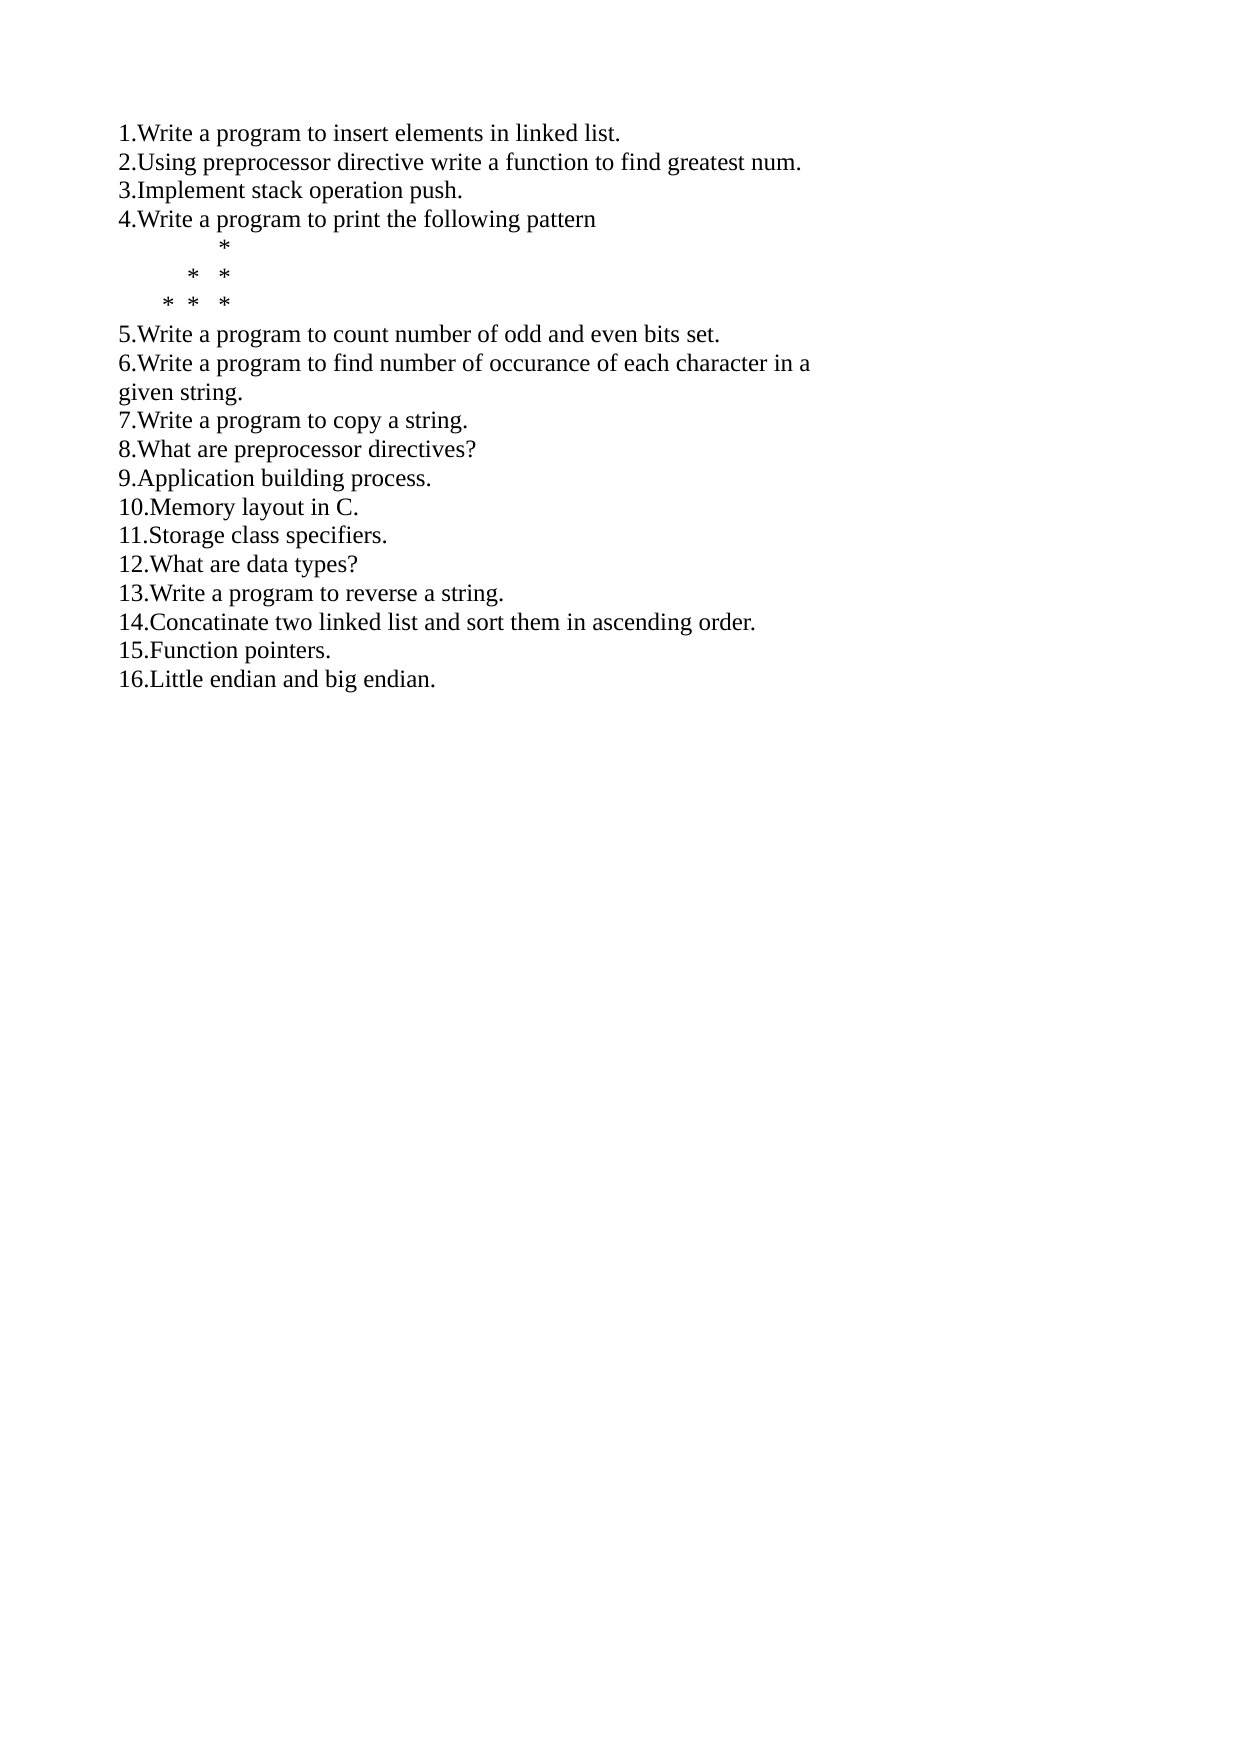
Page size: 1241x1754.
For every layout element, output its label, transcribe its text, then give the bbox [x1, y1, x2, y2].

text 4.Write a program to print the following pattern [118, 204, 1122, 233]
text 6.Write a program to find number of occurance of each character in a [118, 348, 1122, 377]
text 7.Write a program to copy a string. [118, 406, 1122, 434]
text 15.Function pointers. [118, 636, 1122, 664]
text * * [118, 262, 1122, 291]
text 2.Using preprocessor directive write a function to find greatest num. [118, 147, 1122, 176]
text 5.Write a program to count number of odd and even bits set. [118, 319, 1122, 348]
text 11.Storage class specifiers. [118, 521, 1122, 549]
text * [118, 233, 1122, 262]
text * * * [118, 291, 1122, 319]
text 3.Implement stack operation push. [118, 176, 1122, 204]
text 1.Write a program to insert elements in linked list. [118, 118, 1122, 147]
text 8.What are preprocessor directives? [118, 434, 1122, 463]
text 16.Little endian and big endian. [118, 664, 1122, 693]
text given string. [118, 377, 1122, 406]
text 9.Application building process. [118, 463, 1122, 492]
text 12.What are data types? [118, 549, 1122, 578]
text 14.Concatinate two linked list and sort them in ascending order. [118, 607, 1122, 636]
text 13.Write a program to reverse a string. [118, 578, 1122, 607]
text 10.Memory layout in C. [118, 492, 1122, 521]
